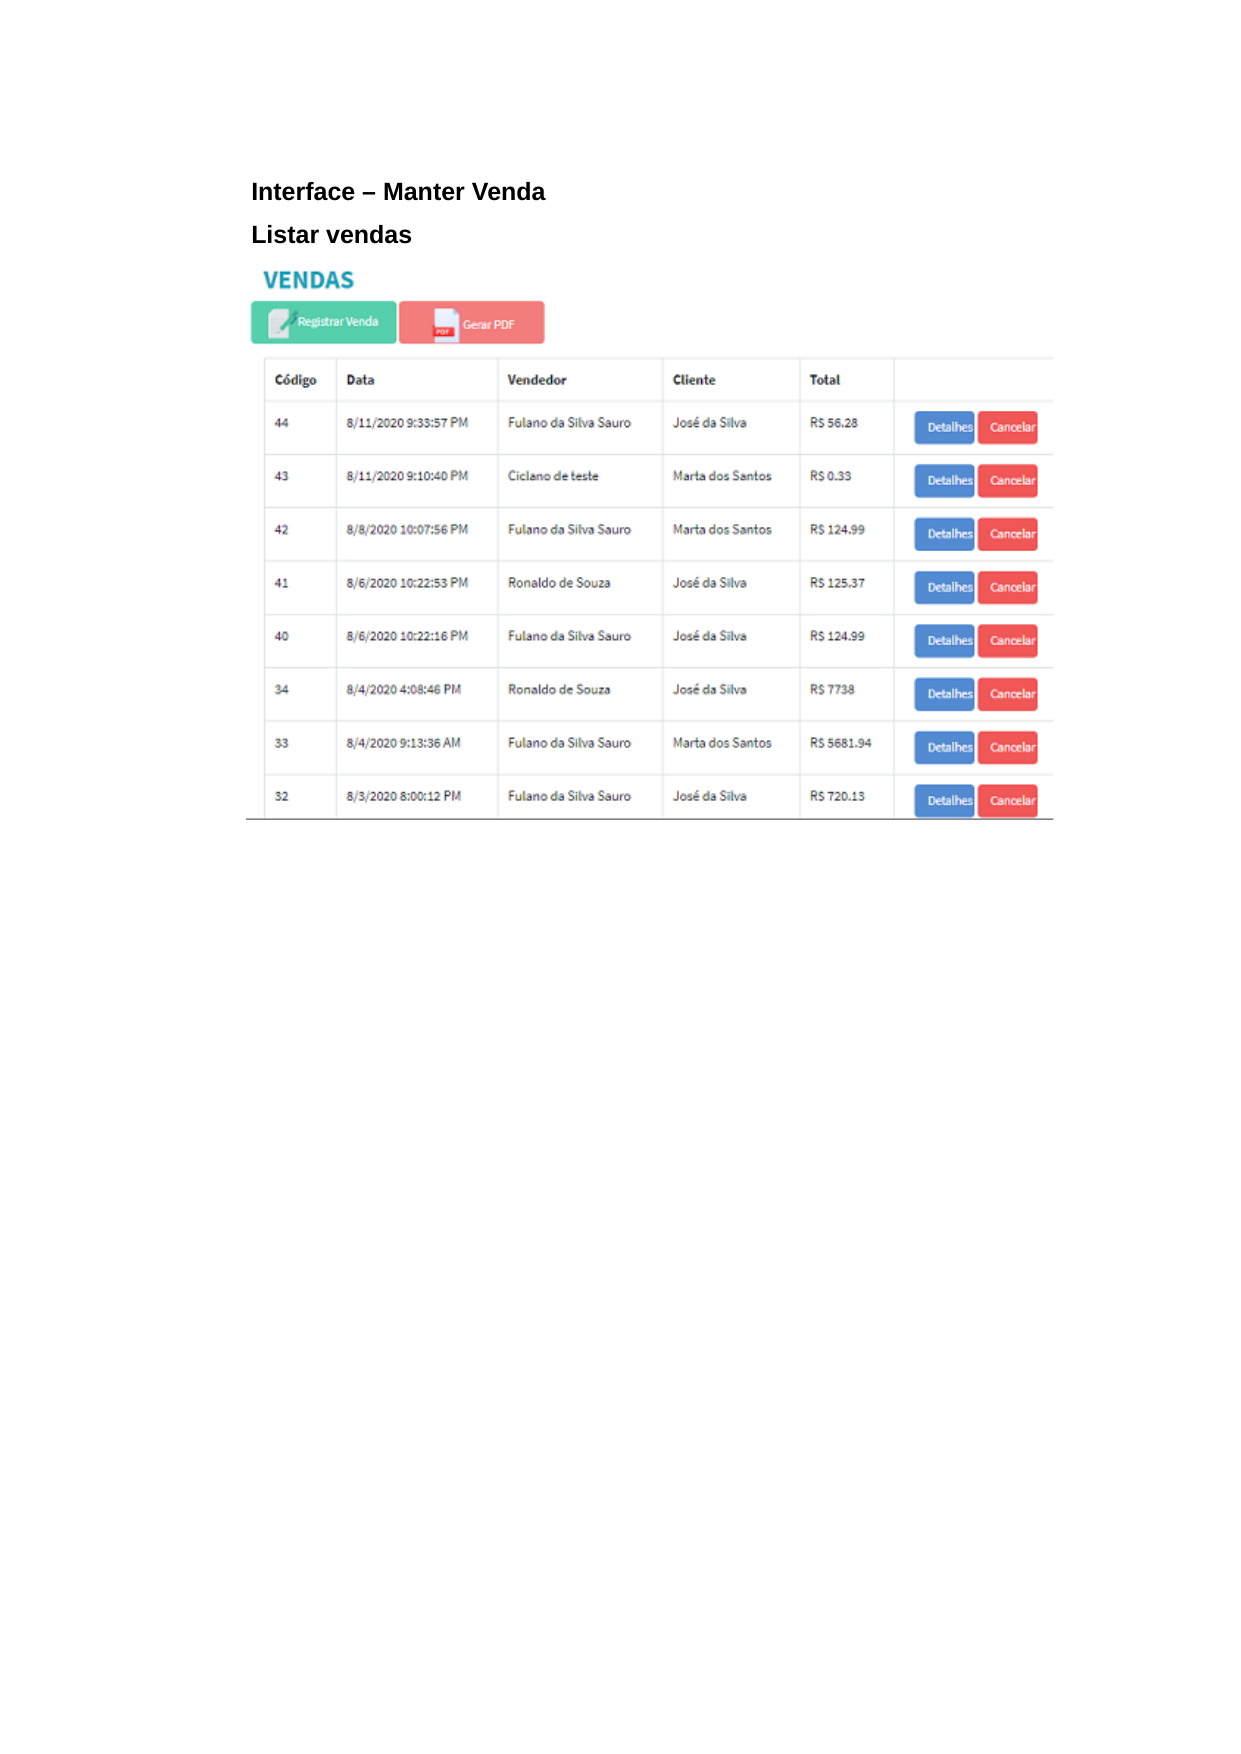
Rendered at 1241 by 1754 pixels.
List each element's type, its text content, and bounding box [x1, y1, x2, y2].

text Listar vendas [177, 220, 1122, 249]
text Interface – Manter Venda [177, 177, 1122, 206]
picture [246, 263, 1054, 820]
